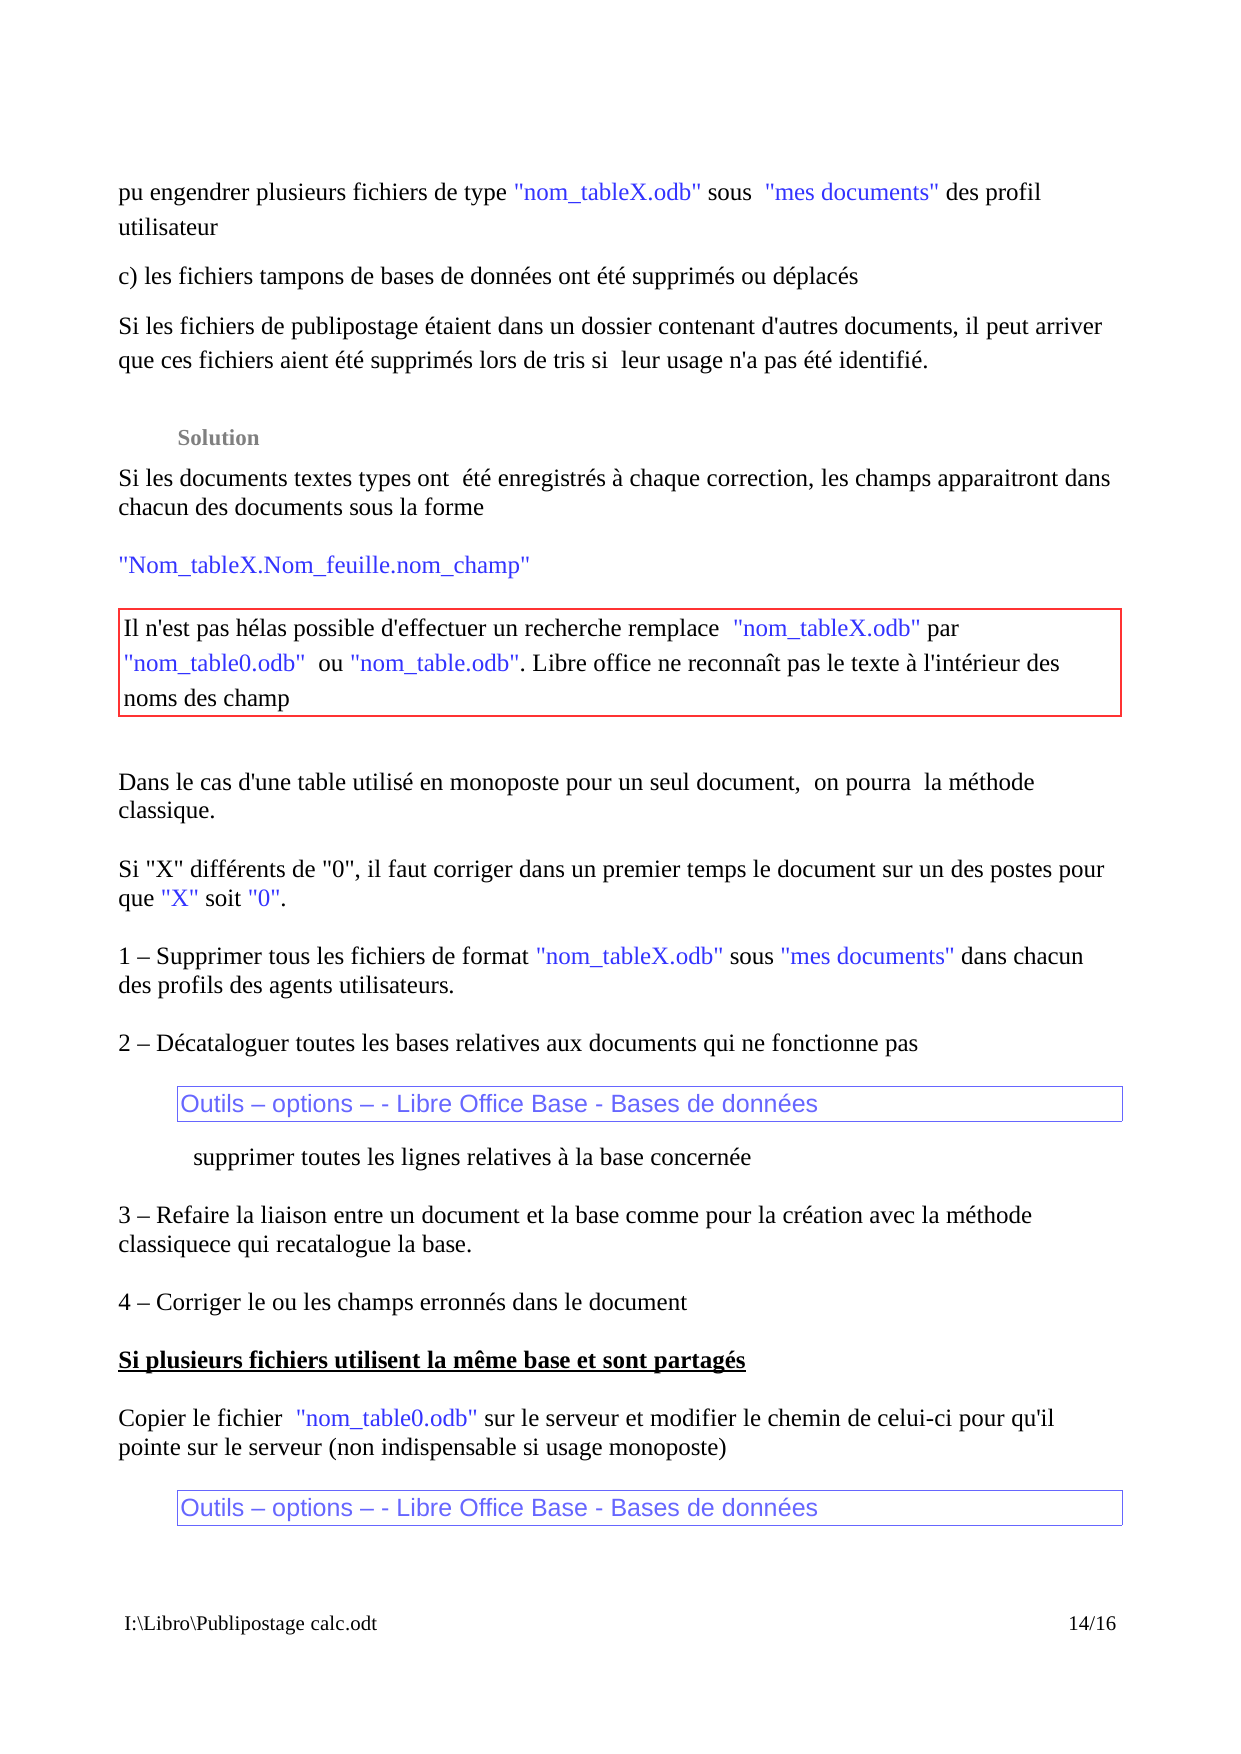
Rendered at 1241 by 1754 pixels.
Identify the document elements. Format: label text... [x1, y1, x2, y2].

text Si plusieurs fichiers utilisent la même base et sont partagés [118, 1345, 1122, 1374]
subtitle Solution [177, 424, 1122, 451]
text "Nom_tableX.Nom_feuille.nom_champ" [118, 550, 1122, 579]
text c) les fichiers tampons de bases de données ont été supprimés ou déplacés [118, 261, 1122, 290]
text Si les documents textes types ont été enregistrés à chaque correction, les champs apparaitront dans chacun des documents sous la forme [118, 463, 1122, 521]
text Dans le cas d'une table utilisé en monoposte pour un seul document, on pourra la méthode classique. [118, 766, 1122, 824]
text Outils – options – - Libre Office Base - Bases de données [178, 1087, 1122, 1121]
text 4 – Corriger le ou les champs erronnés dans le document [118, 1287, 1122, 1316]
text 2 – Décataloguer toutes les bases relatives aux documents qui ne fonctionne pas [118, 1028, 1122, 1057]
text 3 – Refaire la liaison entre un document et la base comme pour la création avec la méthode classiquece qui recatalogue la base. [118, 1199, 1122, 1258]
text pu engendrer plusieurs fichiers de type "nom_tableX.odb" sous "mes documents" des profil utilisateur [118, 177, 1122, 241]
text 1 – Supprimer tous les fichiers de format "nom_tableX.odb" sous "mes documents" dans chacun des profils des agents utilisateurs. [118, 941, 1122, 999]
text Il n'est pas hélas possible d'effectuer un recherche remplace "nom_tableX.odb" par "nom_table0.odb" ou "nom_table.odb". Libre office ne reconnaît pas le texte à l'intérieur des noms des champ [120, 610, 1120, 715]
text Si les fichiers de publipostage étaient dans un dossier contenant d'autres documents, il peut arriver que ces fichiers aient été supprimés lors de tris si leur usage n'a pas été identifié. [118, 311, 1122, 374]
text Si "X" différents de "0", il faut corriger dans un premier temps le document sur un des postes pour que "X" soit "0". [118, 853, 1122, 912]
text supprimer toutes les lignes relatives à la base concernée [118, 1141, 1122, 1171]
text Copier le fichier "nom_table0.odb" sur le serveur et modifier le chemin de celui-ci pour qu'il pointe sur le serveur (non indispensable si usage monoposte) [118, 1403, 1122, 1461]
text Outils – options – - Libre Office Base - Bases de données [178, 1491, 1122, 1525]
